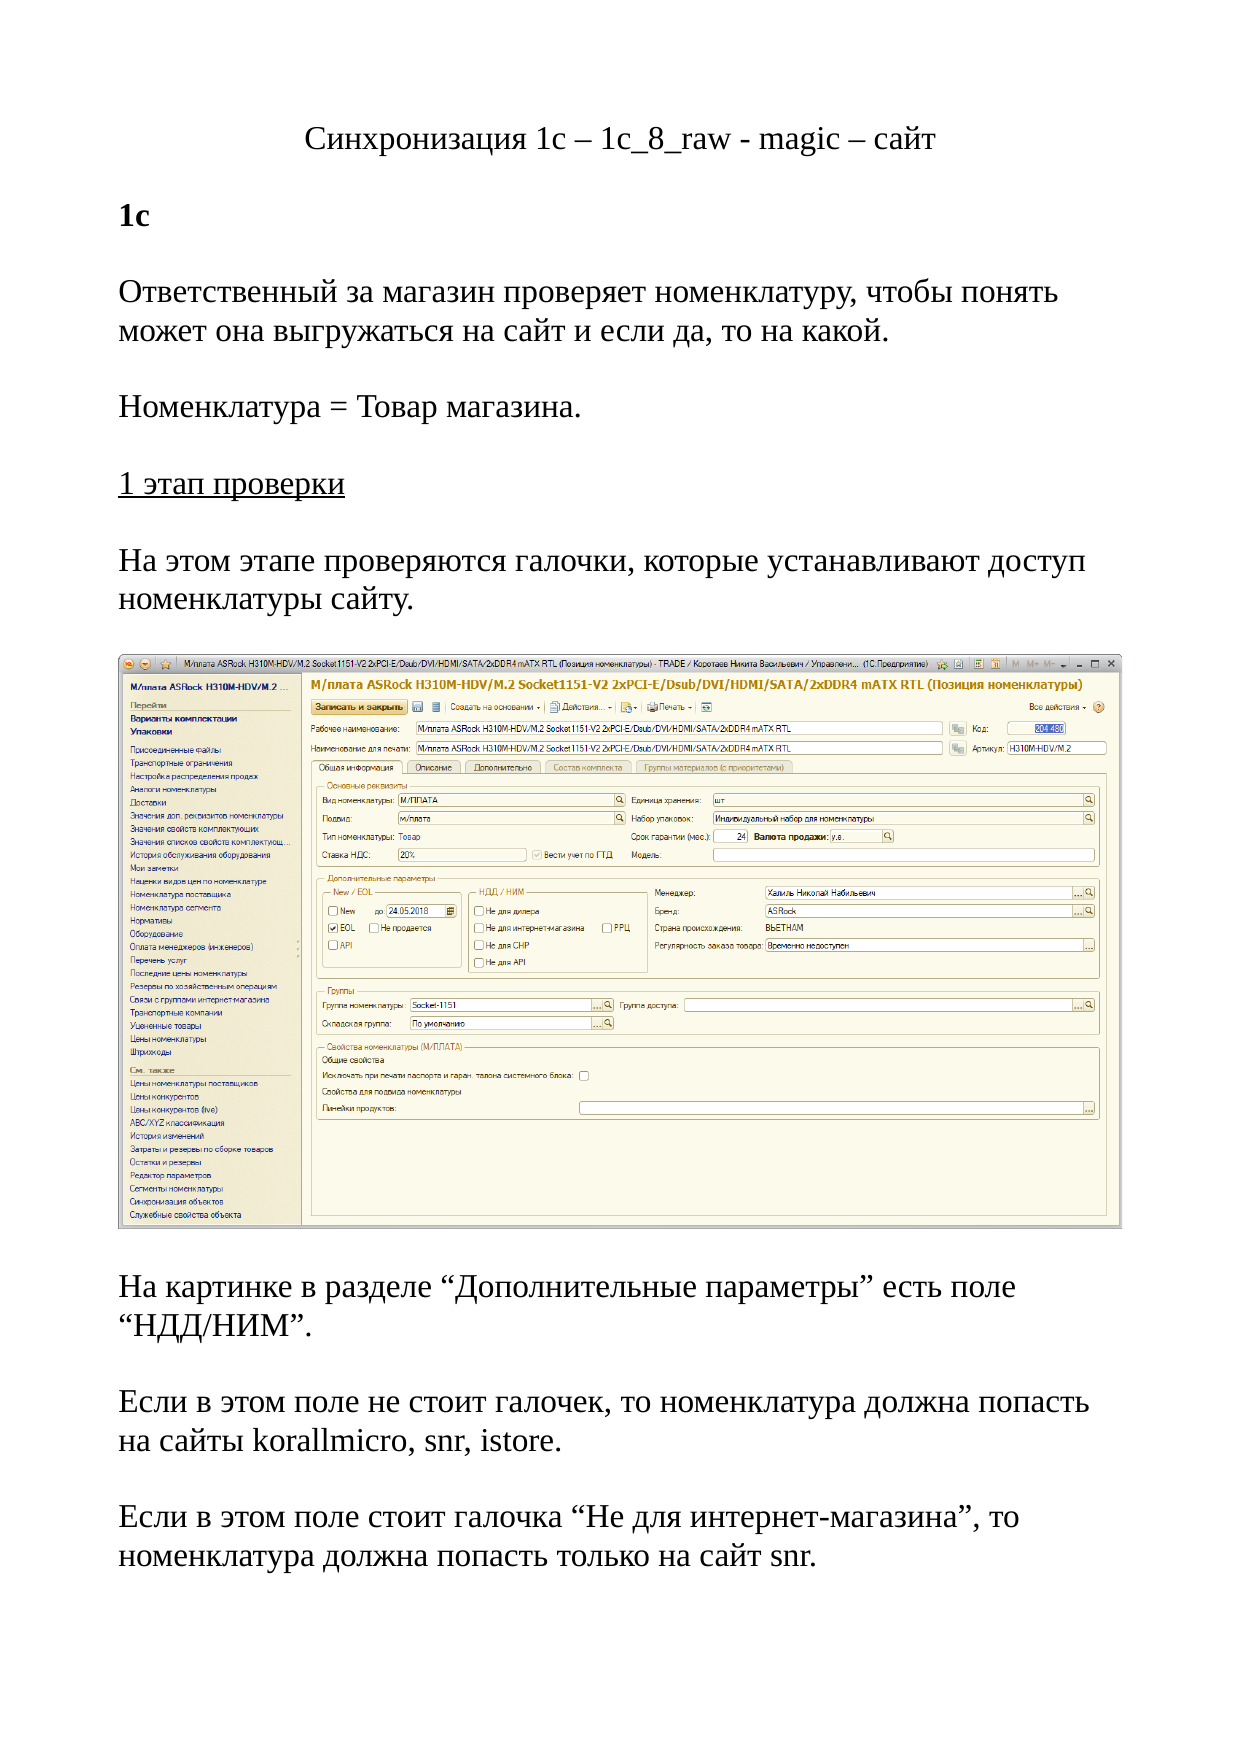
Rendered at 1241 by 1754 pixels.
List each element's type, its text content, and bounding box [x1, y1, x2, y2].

text Если в этом поле стоит галочка “Не для интернет-магазина”, то номенклатура должна попасть только на сайт snr. [118, 1497, 1122, 1573]
text Если в этом поле не стоит галочек, то номенклатура должна попасть на сайты korallmicro, snr, istore. [118, 1382, 1122, 1458]
text Синхронизация 1c – 1c_8_raw - magic – сайт [118, 118, 1122, 156]
text Номенклатура = Товар магазина. [118, 386, 1122, 425]
text 1 этап проверки [118, 463, 1122, 501]
text На картинке в разделе “Дополнительные параметры” есть поле “НДД/НИМ”. [118, 1267, 1122, 1343]
text На этом этапе проверяются галочки, которые устанавливают доступ номенклатуры сайту. [118, 540, 1122, 616]
text 1с [118, 195, 1122, 233]
text Ответственный за магазин проверяет номенклатуру, чтобы понять может она выгружаться на сайт и если да, то на какой. [118, 271, 1122, 348]
picture [118, 654, 1123, 1229]
